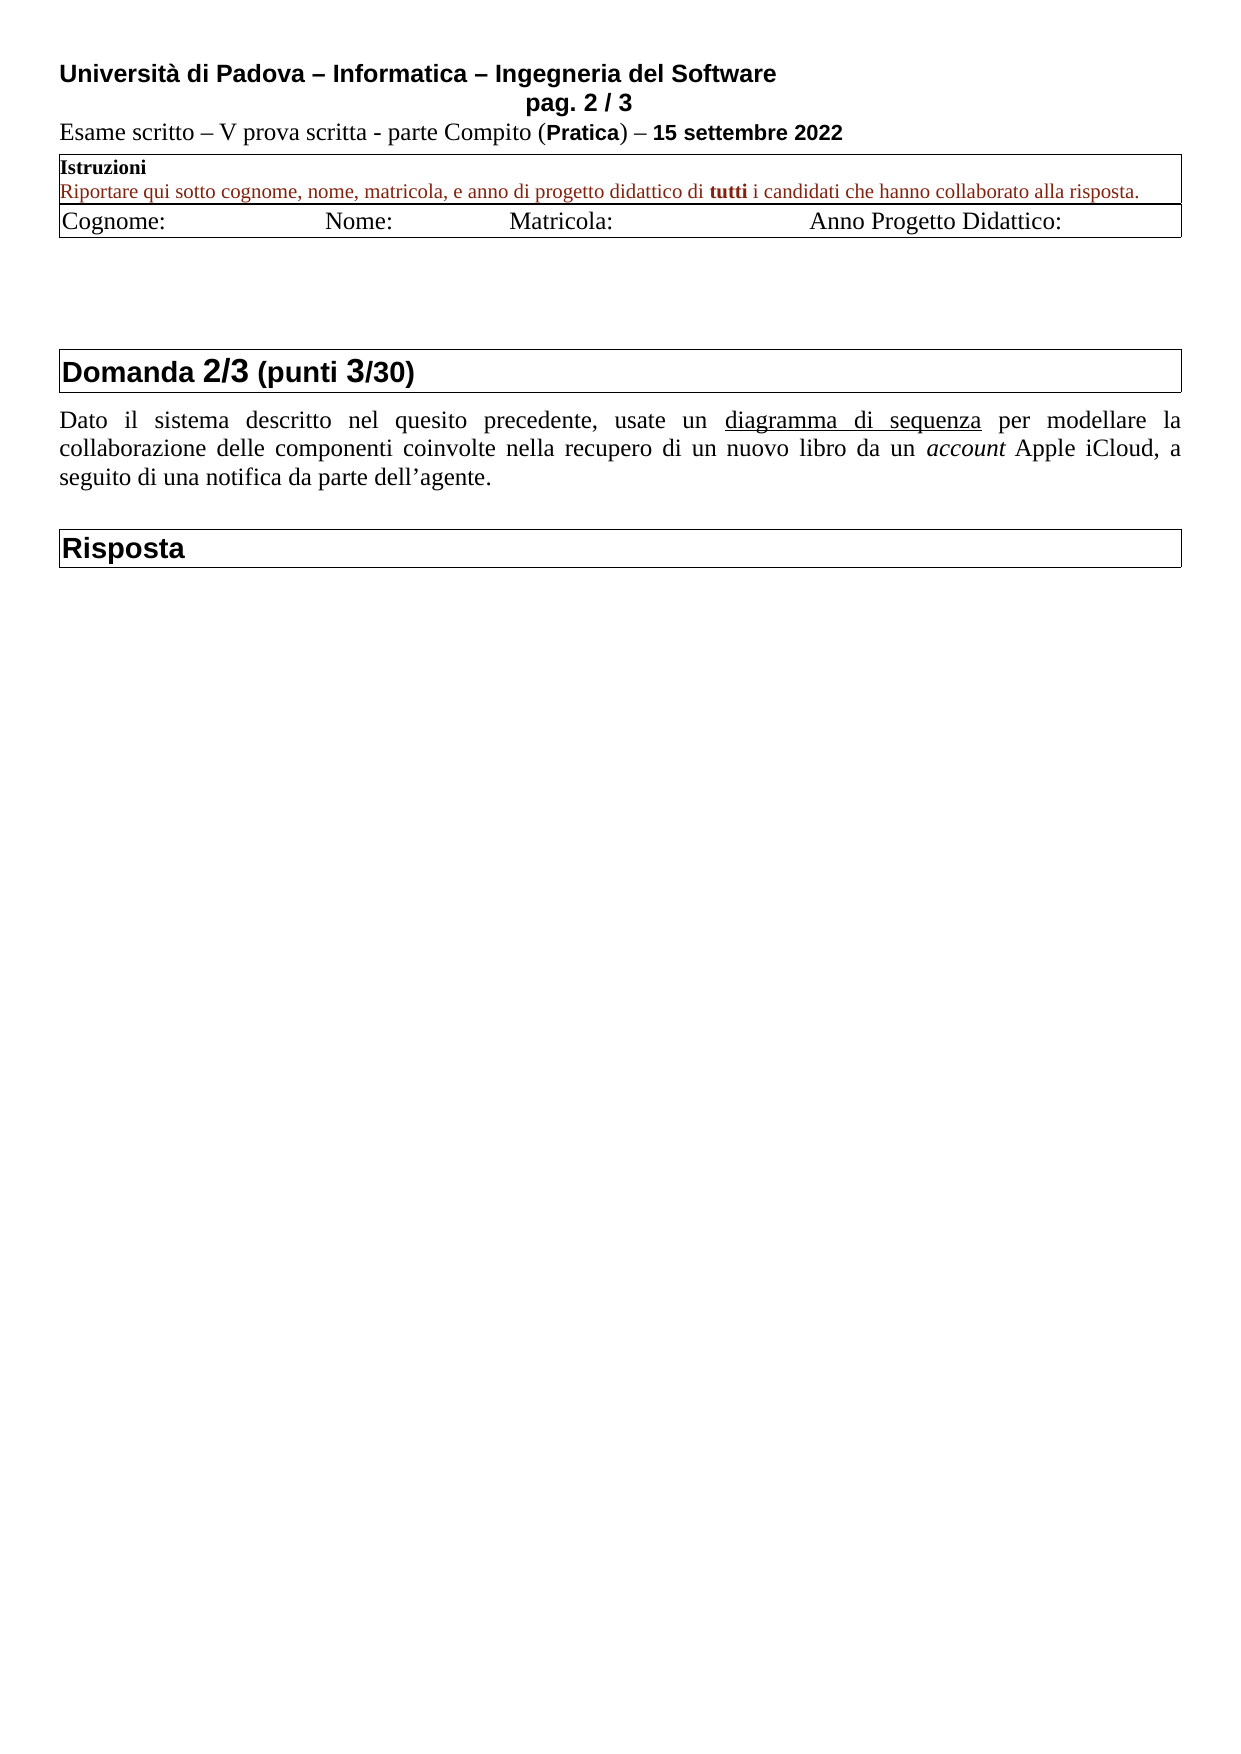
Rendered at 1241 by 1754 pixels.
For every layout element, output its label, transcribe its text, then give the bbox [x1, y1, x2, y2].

subtitle Domanda 2/3 (punti 3/30) [60, 350, 1181, 392]
subtitle Risposta [60, 530, 1181, 567]
text Dato il sistema descritto nel quesito precedente, usate un diagramma di sequenza per modellare la collaborazione delle componenti coinvolte nella recupero di un nuovo libro da un account Apple iCloud, a seguito di una notifica da parte dell’agente. [59, 405, 1181, 491]
